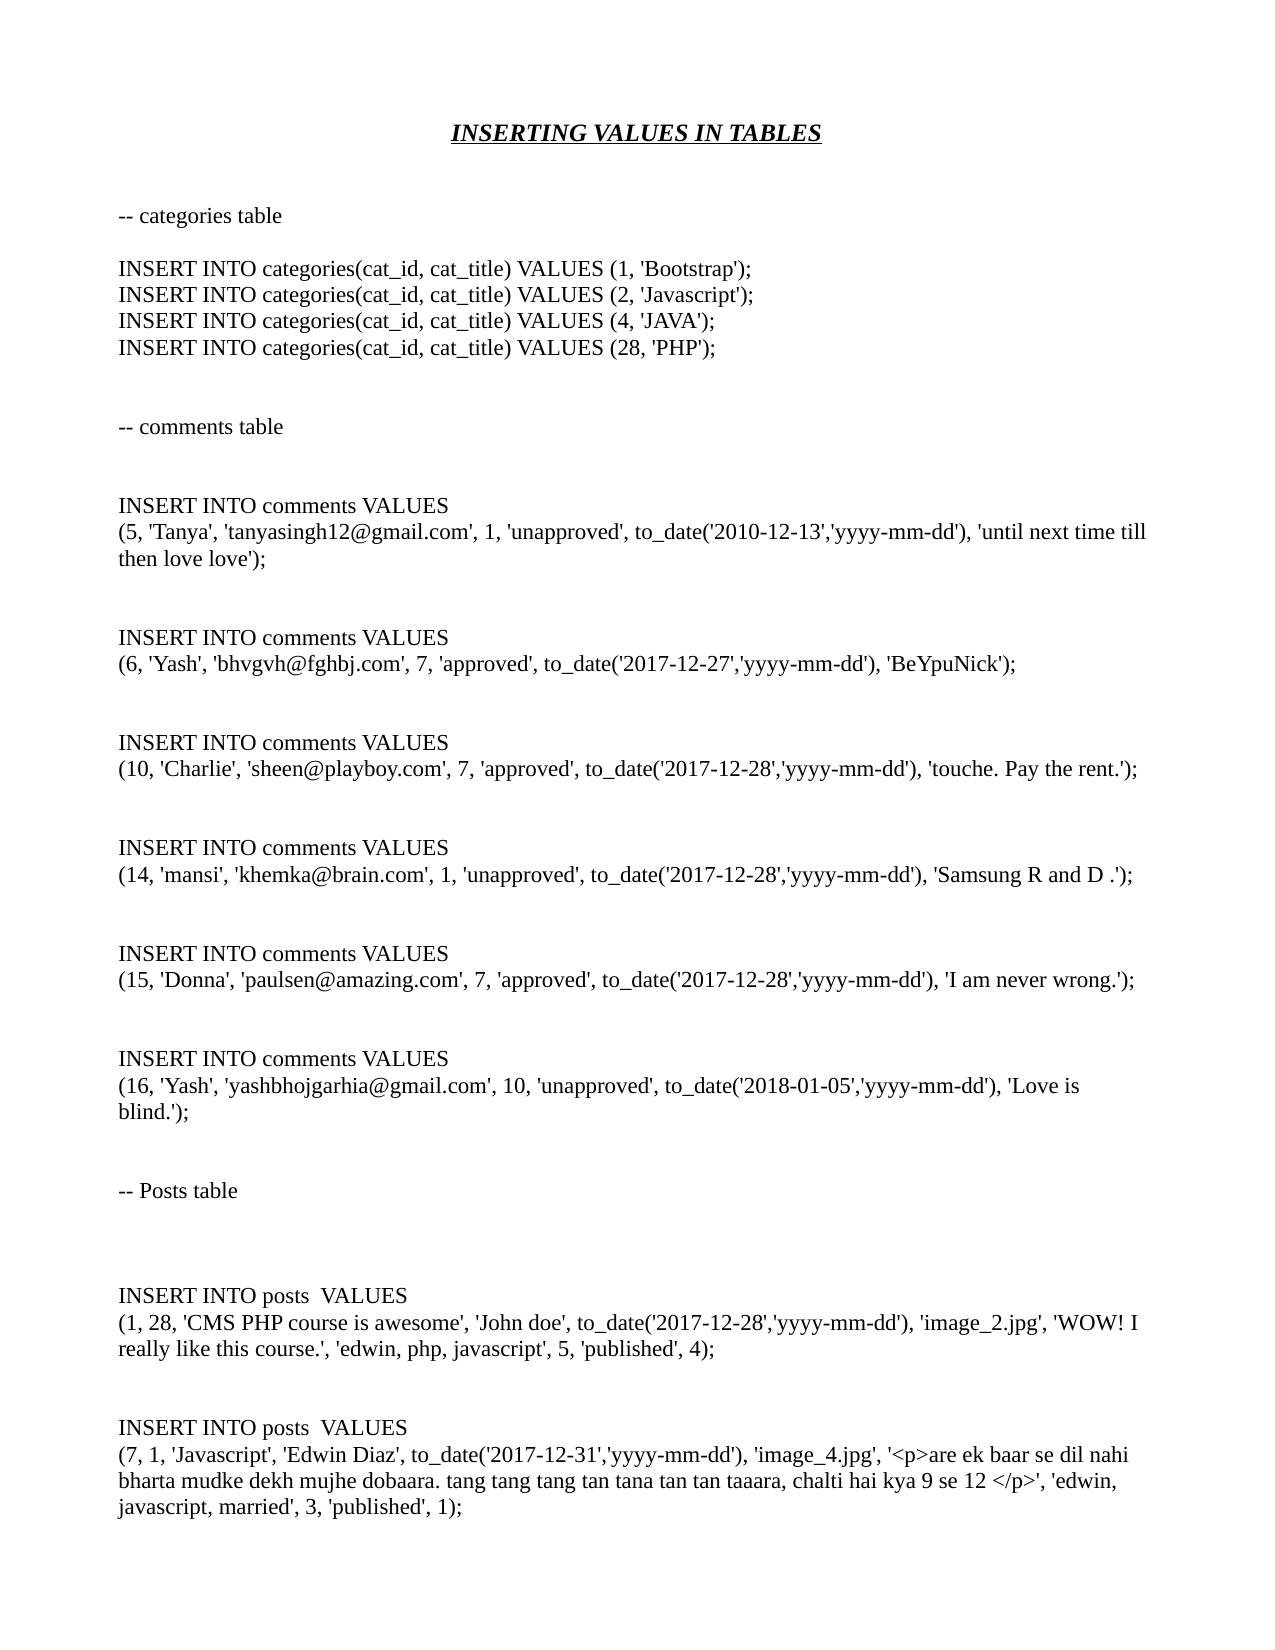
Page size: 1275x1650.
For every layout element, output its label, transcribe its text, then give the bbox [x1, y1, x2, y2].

text (14, 'mansi', 'khemka@brain.com', 1, 'unapproved', to_date('2017-12-28','yyyy-mm-dd'), 'Samsung R and D .'); [118, 861, 1157, 887]
text -- comments table [118, 413, 1157, 439]
text INSERT INTO comments VALUES [118, 940, 1157, 966]
text INSERT INTO categories(cat_id, cat_title) VALUES (28, 'PHP'); [118, 334, 1157, 360]
text (15, 'Donna', 'paulsen@amazing.com', 7, 'approved', to_date('2017-12-28','yyyy-mm-dd'), 'I am never wrong.'); [118, 966, 1157, 993]
text INSERT INTO comments VALUES [118, 624, 1157, 650]
text INSERT INTO categories(cat_id, cat_title) VALUES (4, 'JAVA'); [118, 307, 1157, 334]
text -- categories table [118, 202, 1157, 228]
text (10, 'Charlie', 'sheen@playboy.com', 7, 'approved', to_date('2017-12-28','yyyy-mm-dd'), 'touche. Pay the rent.'); [118, 755, 1157, 782]
text (7, 1, 'Javascript', 'Edwin Diaz', to_date('2017-12-31','yyyy-mm-dd'), 'image_4.jpg', '<p>are ek baar se dil nahi bharta mudke dekh mujhe dobaara. tang tang tang tan tana tan tan taaara, chalti hai kya 9 se 12 </p>', 'edwin, javascript, married', 3, 'published', 1); [118, 1441, 1157, 1520]
text INSERT INTO posts VALUES [118, 1414, 1157, 1441]
text INSERT INTO posts VALUES [118, 1282, 1157, 1309]
text (1, 28, 'CMS PHP course is awesome', 'John doe', to_date('2017-12-28','yyyy-mm-dd'), 'image_2.jpg', 'WOW! I really like this course.', 'edwin, php, javascript', 5, 'published', 4); [118, 1309, 1157, 1362]
text INSERT INTO comments VALUES [118, 729, 1157, 755]
text (16, 'Yash', 'yashbhojgarhia@gmail.com', 10, 'unapproved', to_date('2018-01-05','yyyy-mm-dd'), 'Love is blind.'); [118, 1072, 1157, 1124]
text INSERT INTO categories(cat_id, cat_title) VALUES (2, 'Javascript'); [118, 281, 1157, 307]
text INSERT INTO comments VALUES [118, 492, 1157, 518]
text INSERT INTO comments VALUES [118, 1045, 1157, 1072]
text INSERT INTO categories(cat_id, cat_title) VALUES (1, 'Bootstrap'); [118, 255, 1157, 281]
text INSERTING VALUES IN TABLES [118, 118, 1157, 147]
text -- Posts table [118, 1177, 1157, 1203]
text (5, 'Tanya', 'tanyasingh12@gmail.com', 1, 'unapproved', to_date('2010-12-13','yyyy-mm-dd'), 'until next time till then love love'); [118, 518, 1157, 571]
text INSERT INTO comments VALUES [118, 834, 1157, 861]
text (6, 'Yash', 'bhvgvh@fghbj.com', 7, 'approved', to_date('2017-12-27','yyyy-mm-dd'), 'BeYpuNick'); [118, 650, 1157, 676]
